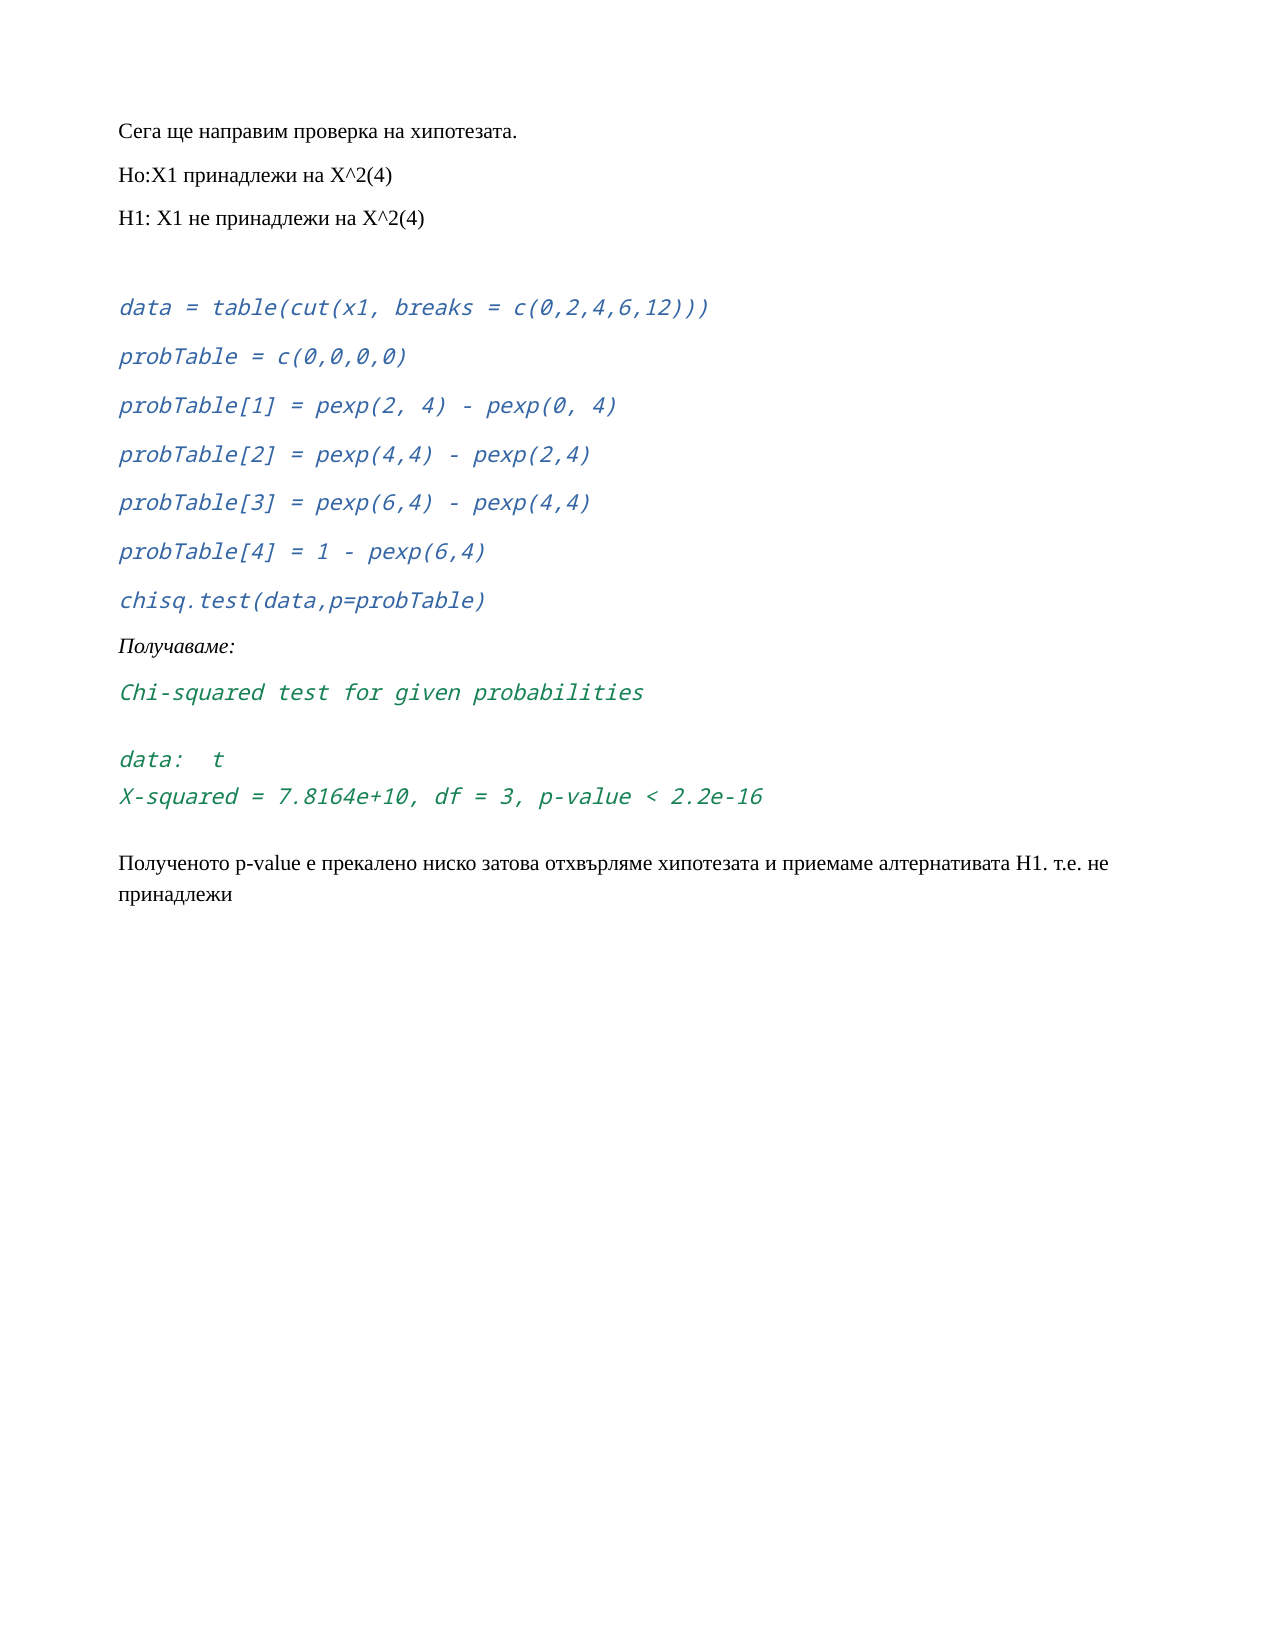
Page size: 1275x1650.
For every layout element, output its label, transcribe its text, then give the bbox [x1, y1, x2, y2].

text probTable[3] = pexp(6,4) - pexp(4,4) [118, 487, 1157, 517]
text Полученото p-value е прекалено ниско затова отхвърляме хипотезата и приемаме алтернативата H1. т.е. не принадлежи [118, 850, 1157, 907]
text Сега ще направим проверка на хипотезата. [118, 118, 1157, 143]
text Chi-squared test for given probabilities [118, 677, 1157, 707]
text data = table(cut(x1, breaks = c(0,2,4,6,12))) [118, 292, 1157, 322]
text probTable[4] = 1 - pexp(6,4) [118, 536, 1157, 566]
text chisq.test(data,p=probTable) [118, 585, 1157, 614]
text probTable = c(0,0,0,0) [118, 341, 1157, 371]
text Получаваме: [118, 633, 1157, 659]
text X-squared = 7.8164e+10, df = 3, p-value < 2.2e-16 [118, 781, 1157, 811]
text probTable[1] = pexp(2, 4) - pexp(0, 4) [118, 390, 1157, 419]
text probTable[2] = pexp(4,4) - pexp(2,4) [118, 438, 1157, 468]
text H1: X1 не принадлежи на X^2(4) [118, 205, 1157, 230]
text Ho:X1 принадлежи на X^2(4) [118, 162, 1157, 187]
text data: t [118, 744, 1157, 774]
